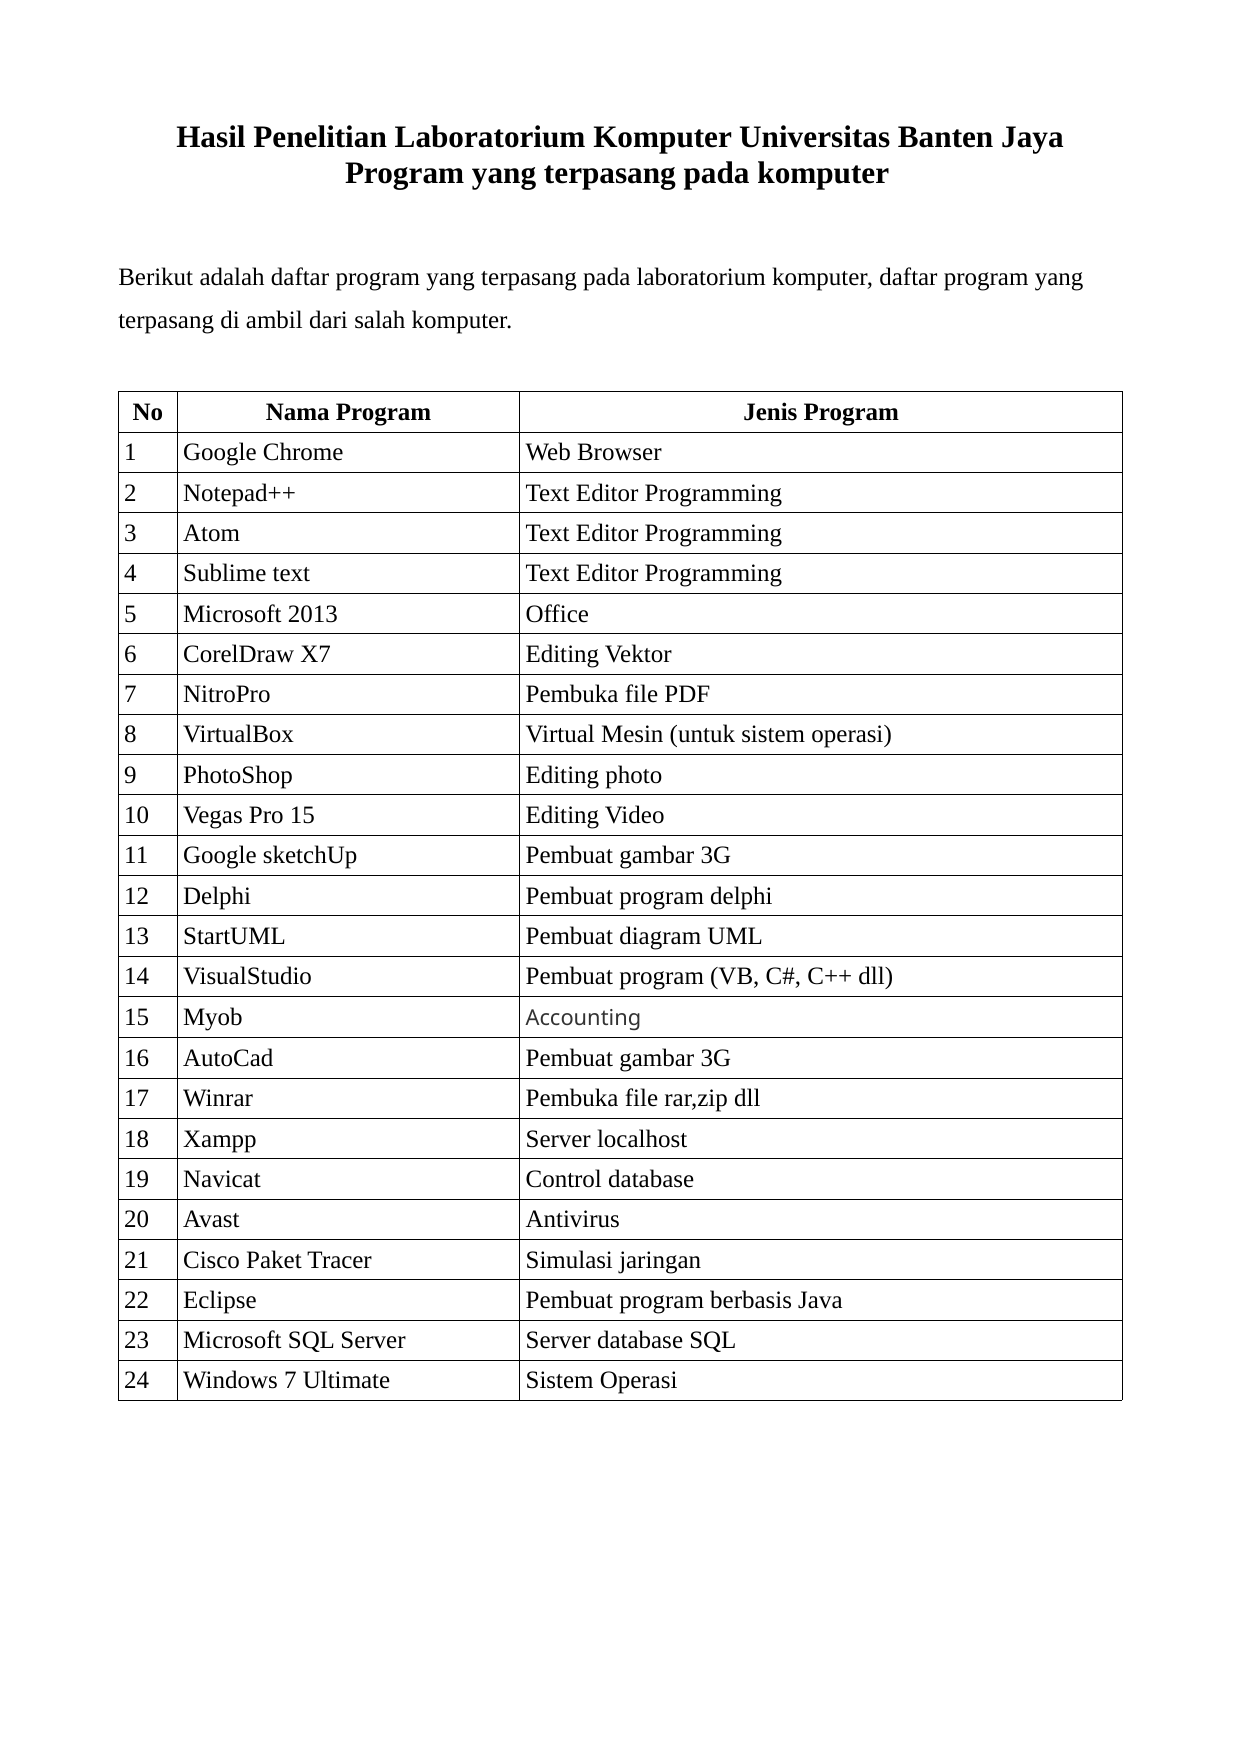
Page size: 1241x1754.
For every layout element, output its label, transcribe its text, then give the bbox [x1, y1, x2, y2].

text Hasil Penelitian Laboratorium Komputer Universitas Banten Jaya [118, 118, 1122, 154]
table_cell Pembuka file rar,zip dll [520, 1079, 1122, 1118]
table_cell Sublime text [178, 554, 519, 593]
table_cell VirtualBox [178, 715, 519, 754]
table_cell 14 [119, 957, 177, 996]
table_cell 21 [119, 1240, 177, 1279]
table_cell Pembuat program delphi [520, 876, 1122, 915]
table_cell Pembuat program berbasis Java [520, 1280, 1122, 1319]
table_cell Antivirus [520, 1200, 1122, 1239]
table_cell Simulasi jaringan [520, 1240, 1122, 1279]
table_cell Server database SQL [520, 1321, 1122, 1360]
table_cell Pembuka file PDF [520, 675, 1122, 714]
table_cell Vegas Pro 15 [178, 795, 519, 835]
table_cell Office [520, 594, 1122, 633]
table_cell 13 [119, 916, 177, 956]
table_cell Google sketchUp [178, 836, 519, 875]
table_cell Notepad++ [178, 473, 519, 512]
table_cell PhotoShop [178, 755, 519, 794]
table_cell 11 [119, 836, 177, 875]
table_cell Eclipse [178, 1280, 519, 1319]
table_cell Microsoft 2013 [178, 594, 519, 633]
table_cell Myob [178, 997, 519, 1037]
table_cell 4 [119, 554, 177, 593]
table_cell 5 [119, 594, 177, 633]
table_cell Pembuat gambar 3G [520, 1038, 1122, 1078]
table_cell StartUML [178, 916, 519, 956]
text Berikut adalah daftar program yang terpasang pada laboratorium komputer, daftar program yang terpasang di ambil dari salah komputer. [118, 262, 1122, 334]
table_cell 16 [119, 1038, 177, 1078]
table_cell VisualStudio [178, 957, 519, 996]
table_cell 1 [119, 433, 177, 472]
table_cell 18 [119, 1119, 177, 1158]
table_cell 10 [119, 795, 177, 835]
table_header No [119, 392, 177, 432]
table_cell AutoCad [178, 1038, 519, 1078]
table_cell Microsoft SQL Server [178, 1321, 519, 1360]
table_cell Pembuat program (VB, C#, C++ dll) [520, 957, 1122, 996]
table_cell 17 [119, 1079, 177, 1118]
table_cell Text Editor Programming [520, 473, 1122, 512]
table_cell Editing Video [520, 795, 1122, 835]
table_cell 7 [119, 675, 177, 714]
table_cell NitroPro [178, 675, 519, 714]
table_cell Navicat [178, 1159, 519, 1198]
table_cell Control database [520, 1159, 1122, 1198]
table_cell 15 [119, 997, 177, 1037]
table_cell 19 [119, 1159, 177, 1198]
table_cell Google Chrome [178, 433, 519, 472]
table_cell Accounting [520, 997, 1122, 1037]
table_cell Windows 7 Ultimate [178, 1361, 519, 1400]
table_header Nama Program [178, 392, 519, 432]
table_cell 12 [119, 876, 177, 915]
table_cell 2 [119, 473, 177, 512]
table_cell 9 [119, 755, 177, 794]
text Program yang terpasang pada komputer [118, 154, 1122, 190]
table_cell Delphi [178, 876, 519, 915]
table_cell Sistem Operasi [520, 1361, 1122, 1400]
table_cell 20 [119, 1200, 177, 1239]
table_cell 22 [119, 1280, 177, 1319]
table_cell Text Editor Programming [520, 554, 1122, 593]
table_cell Virtual Mesin (untuk sistem operasi) [520, 715, 1122, 754]
table_cell Pembuat gambar 3G [520, 836, 1122, 875]
table_cell Cisco Paket Tracer [178, 1240, 519, 1279]
table_cell Pembuat diagram UML [520, 916, 1122, 956]
table_cell Atom [178, 513, 519, 552]
table_cell Text Editor Programming [520, 513, 1122, 552]
table_cell 24 [119, 1361, 177, 1400]
table_cell Xampp [178, 1119, 519, 1158]
table_cell Server localhost [520, 1119, 1122, 1158]
table_header Jenis Program [520, 392, 1122, 432]
table_cell CorelDraw X7 [178, 634, 519, 673]
table_cell Editing photo [520, 755, 1122, 794]
table_cell Winrar [178, 1079, 519, 1118]
table_cell 6 [119, 634, 177, 673]
table_cell Avast [178, 1200, 519, 1239]
table_cell 23 [119, 1321, 177, 1360]
table_cell Editing Vektor [520, 634, 1122, 673]
table_cell 8 [119, 715, 177, 754]
table_cell 3 [119, 513, 177, 552]
table_cell Web Browser [520, 433, 1122, 472]
